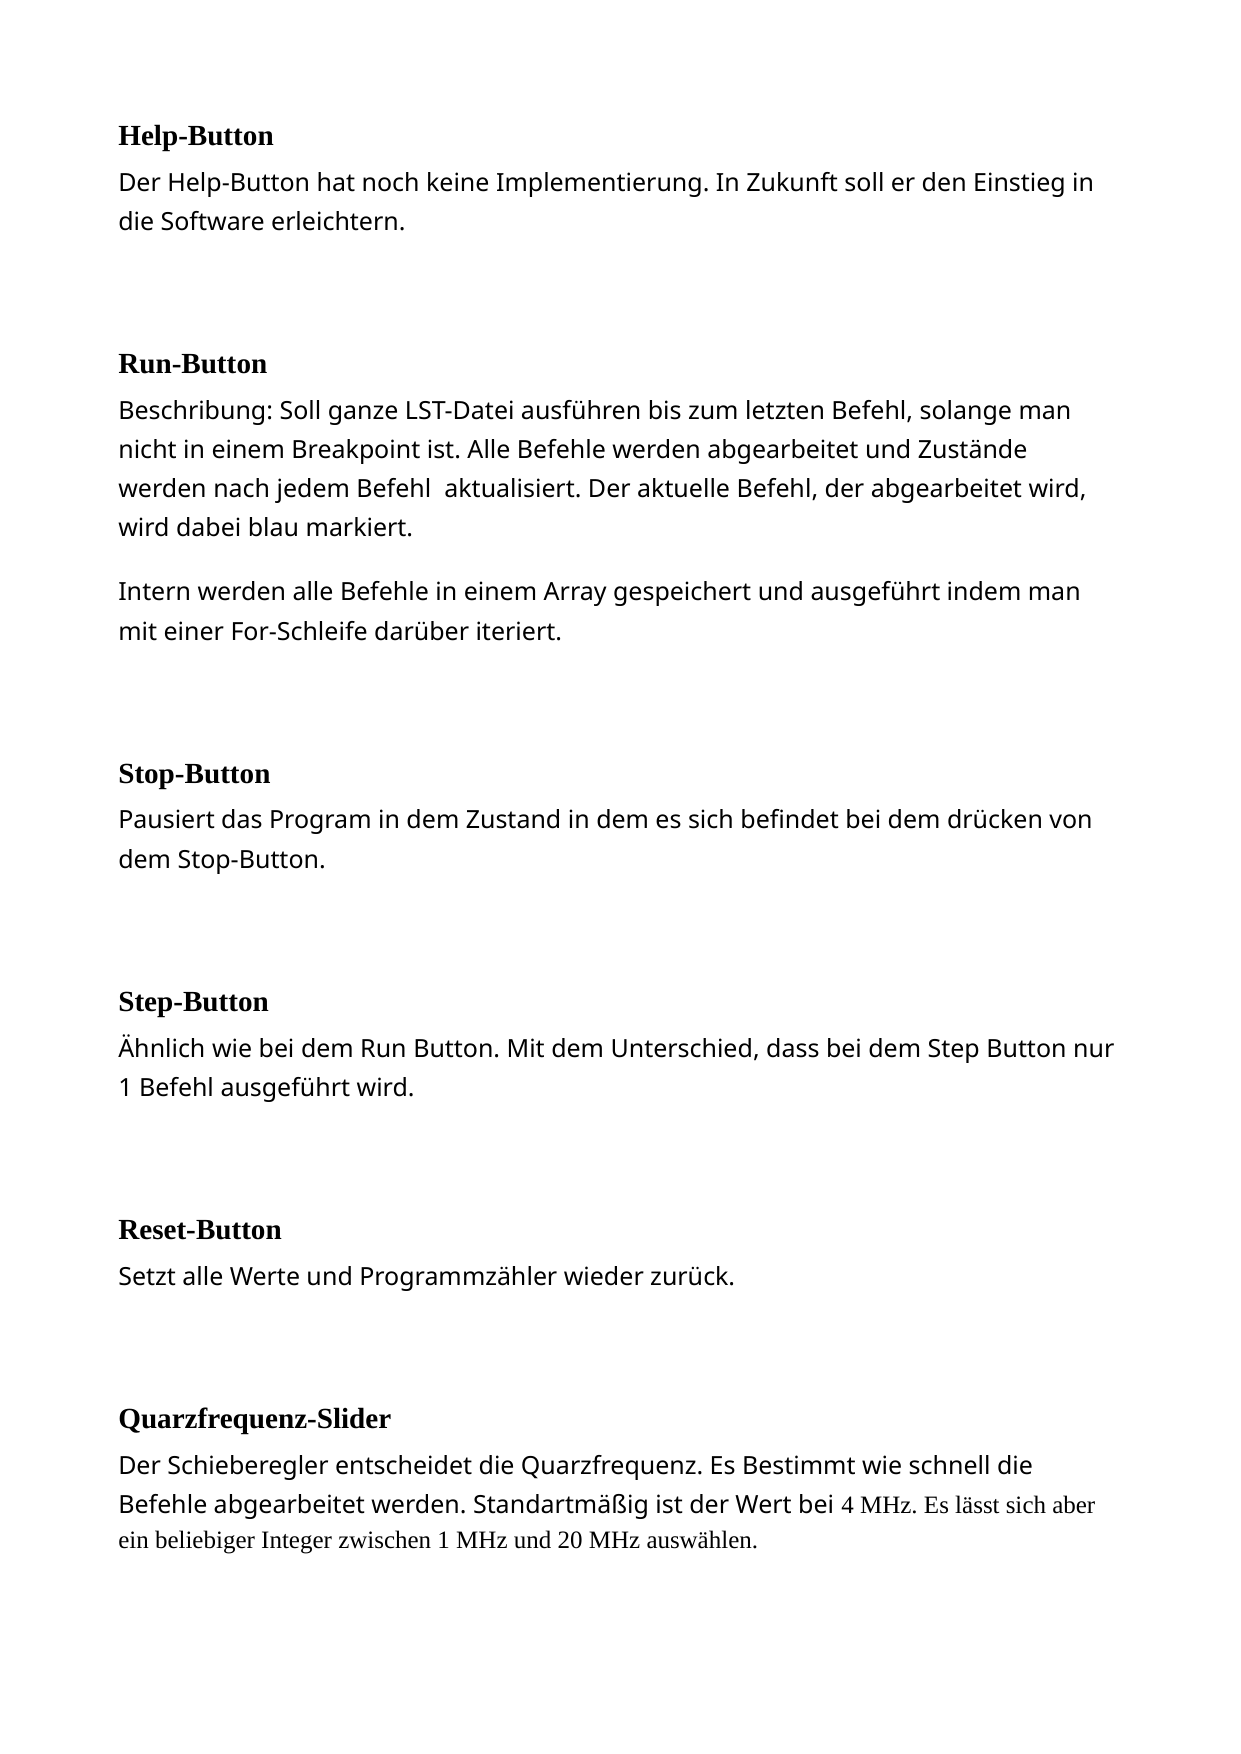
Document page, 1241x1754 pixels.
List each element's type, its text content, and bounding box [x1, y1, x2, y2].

subtitle Step-Button [118, 984, 1122, 1018]
text Setzt alle Werte und Programmzähler wieder zurück. [118, 1258, 1122, 1292]
subtitle Reset-Button [118, 1212, 1122, 1246]
subtitle Quarzfrequenz-Slider [118, 1401, 1122, 1435]
text Der Help-Button hat noch keine Implementierung. In Zukunft soll er den Einstieg in die Software erleichtern. [118, 164, 1122, 237]
text Ähnlich wie bei dem Run Button. Mit dem Unterschied, dass bei dem Step Button nur 1 Befehl ausgeführt wird. [118, 1030, 1122, 1103]
text Beschribung: Soll ganze LST-Datei ausführen bis zum letzten Befehl, solange man nicht in einem Breakpoint ist. Alle Befehle werden abgearbeitet und Zustände werden nach jedem Befehl aktualisiert. Der aktuelle Befehl, der abgearbeitet wird, wird dabei blau markiert. [118, 392, 1122, 544]
subtitle Run-Button [118, 346, 1122, 380]
subtitle Stop-Button [118, 756, 1122, 789]
text Pausiert das Program in dem Zustand in dem es sich befindet bei dem drücken von dem Stop-Button. [118, 802, 1122, 875]
text Der Schieberegler entscheidet die Quarzfrequenz. Es Bestimmt wie schnell die Befehle abgearbeitet werden. Standartmäßig ist der Wert bei 4 MHz. Es lässt sich aber ein beliebiger Integer zwischen 1 MHz und 20 MHz auswählen. [118, 1447, 1122, 1553]
subtitle Help-Button [118, 118, 1122, 152]
text Intern werden alle Befehle in einem Array gespeichert und ausgeführt indem man mit einer For-Schleife darüber iteriert. [118, 574, 1122, 647]
